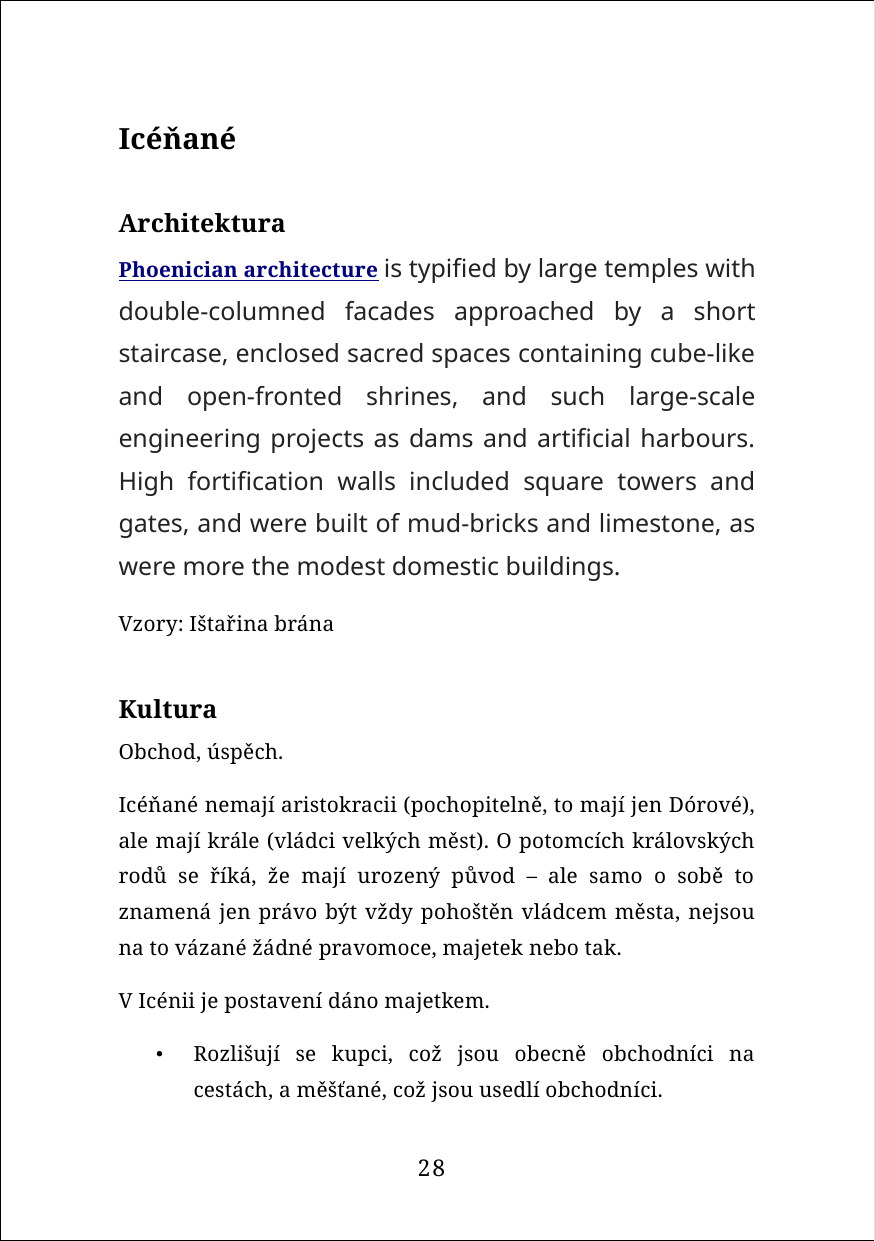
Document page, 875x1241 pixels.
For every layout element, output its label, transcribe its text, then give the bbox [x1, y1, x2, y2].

text Icéňané nemají aristokracii (pochopitelně, to mají jen Dórové), ale mají krále (vládci velkých měst). O potomcích královských rodů se říká, že mají urozený původ – ale samo o sobě to znamená jen právo být vždy pohoštěn vládcem města, nejsou na to vázané žádné pravomoce, majetek nebo tak. [118, 791, 756, 961]
text Vzory: Ištařina brána [118, 609, 756, 637]
text Obchod, úspěch. [118, 737, 756, 766]
text Phoenician architecture is typified by large temples with double-columned facades approached by a short staircase, enclosed sacred spaces containing cube-like and open-fronted shrines, and such large-scale engineering projects as dams and artificial harbours. High fortification walls included square towers and gates, and were built of mud-bricks and limestone, as were more the modest domestic buildings. [118, 251, 756, 583]
subtitle Architektura [118, 205, 756, 239]
list Rozlišují se kupci, což jsou obecně obchodníci na cestách, a měšťané, což jsou usedlí obchodníci. [156, 1039, 756, 1103]
text V Icénii je postavení dáno majetkem. [118, 986, 756, 1014]
subtitle Kultura [118, 692, 756, 726]
subtitle Icéňané [118, 118, 756, 158]
